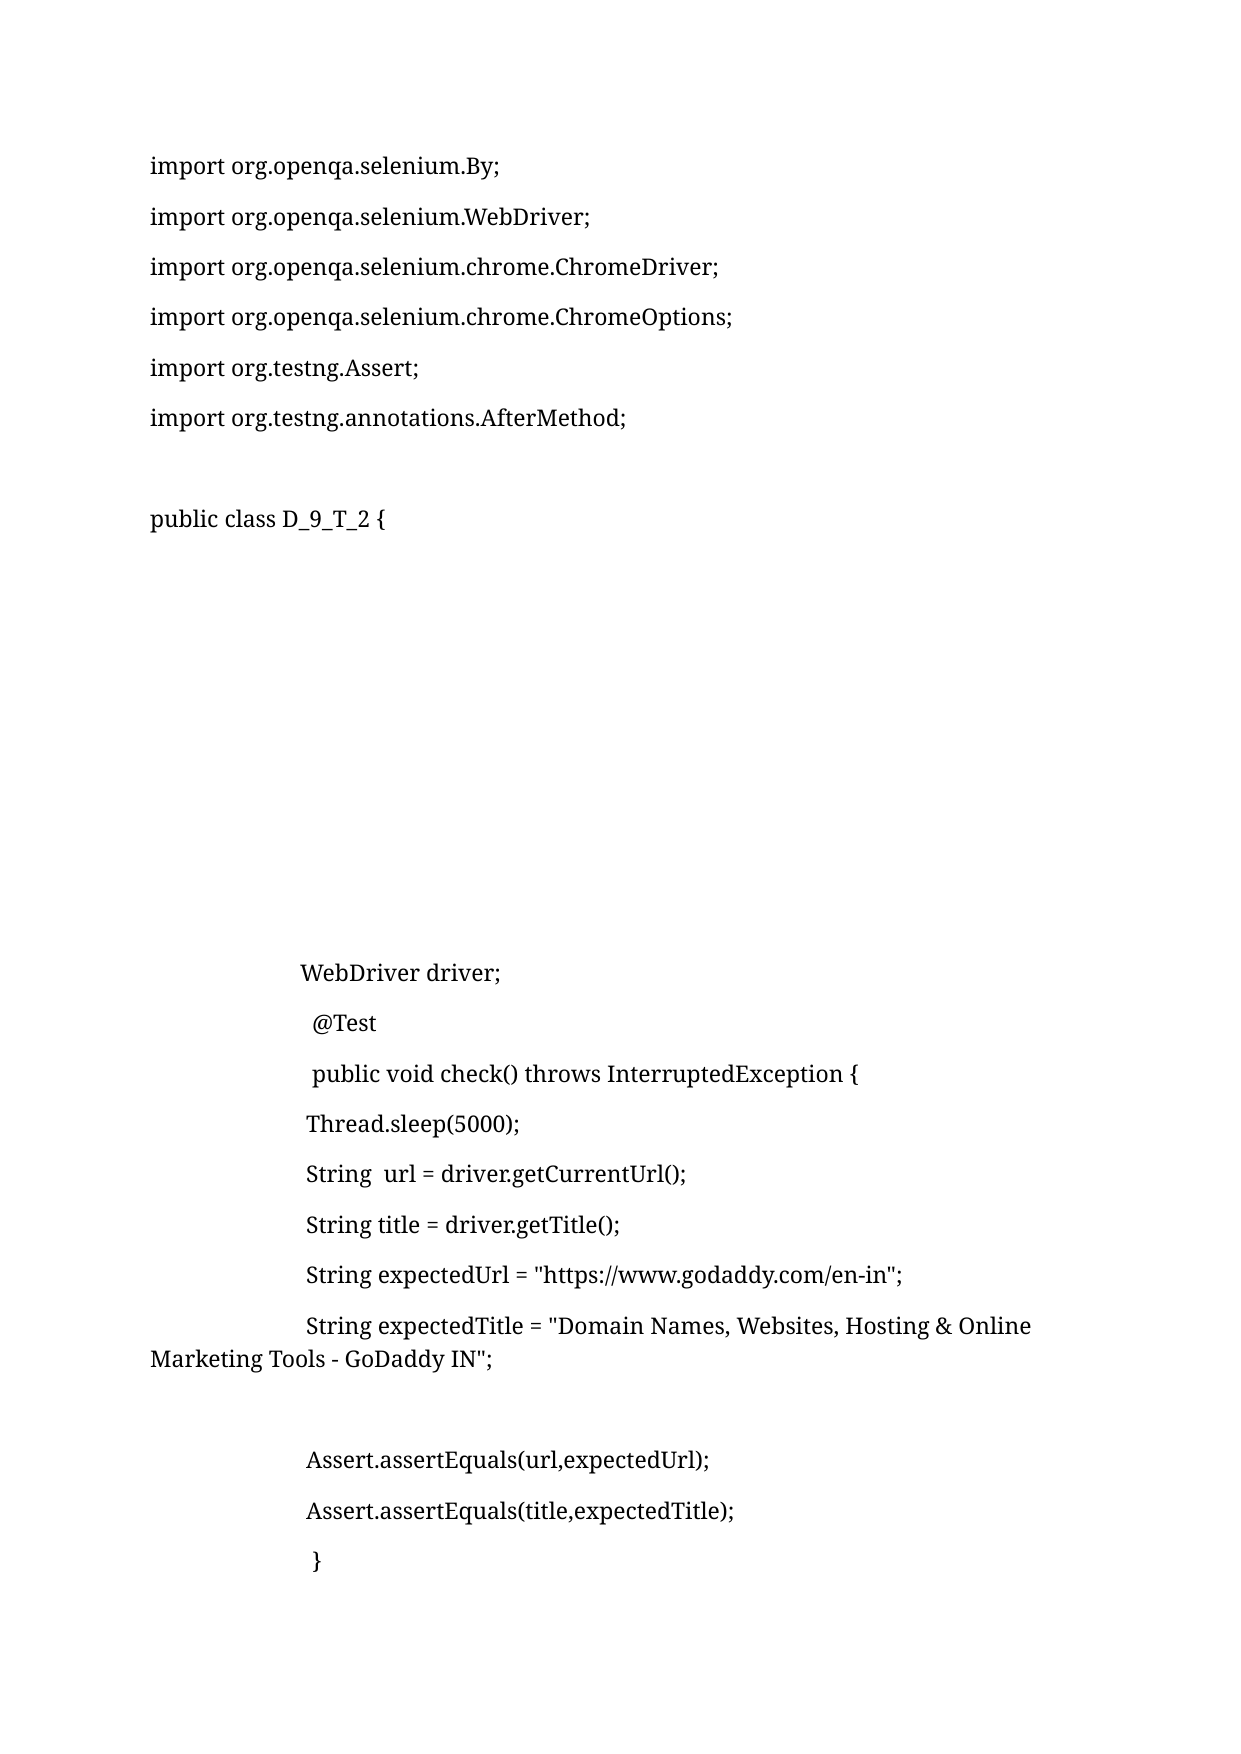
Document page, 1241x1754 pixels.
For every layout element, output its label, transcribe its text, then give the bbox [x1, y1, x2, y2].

text Assert.assertEquals(title,expectedTitle); [150, 1494, 1090, 1526]
text WebDriver driver; [150, 957, 1090, 988]
text import org.openqa.selenium.chrome.ChromeOptions; [150, 301, 1090, 332]
text import org.openqa.selenium.chrome.ChromeDriver; [150, 251, 1090, 282]
text String expectedTitle = "Domain Names, Websites, Hosting & Online Marketing Tools - GoDaddy IN"; [150, 1309, 1090, 1374]
text import org.testng.annotations.AfterMethod; [150, 402, 1090, 433]
text import org.openqa.selenium.By; [150, 150, 1090, 181]
text String expectedUrl = "https://www.godaddy.com/en-in"; [150, 1259, 1090, 1290]
text @Test [150, 1007, 1090, 1038]
text import org.openqa.selenium.WebDriver; [150, 200, 1090, 232]
text Assert.assertEquals(url,expectedUrl); [150, 1444, 1090, 1475]
text public void check() throws InterruptedException { [150, 1057, 1090, 1089]
text import org.testng.Assert; [150, 352, 1090, 383]
text String title = driver.getTitle(); [150, 1209, 1090, 1240]
text Thread.sleep(5000); [150, 1108, 1090, 1139]
text public class D_9_T_2 { [150, 503, 1090, 534]
text String url = driver.getCurrentUrl(); [150, 1158, 1090, 1189]
text } [150, 1545, 1090, 1576]
